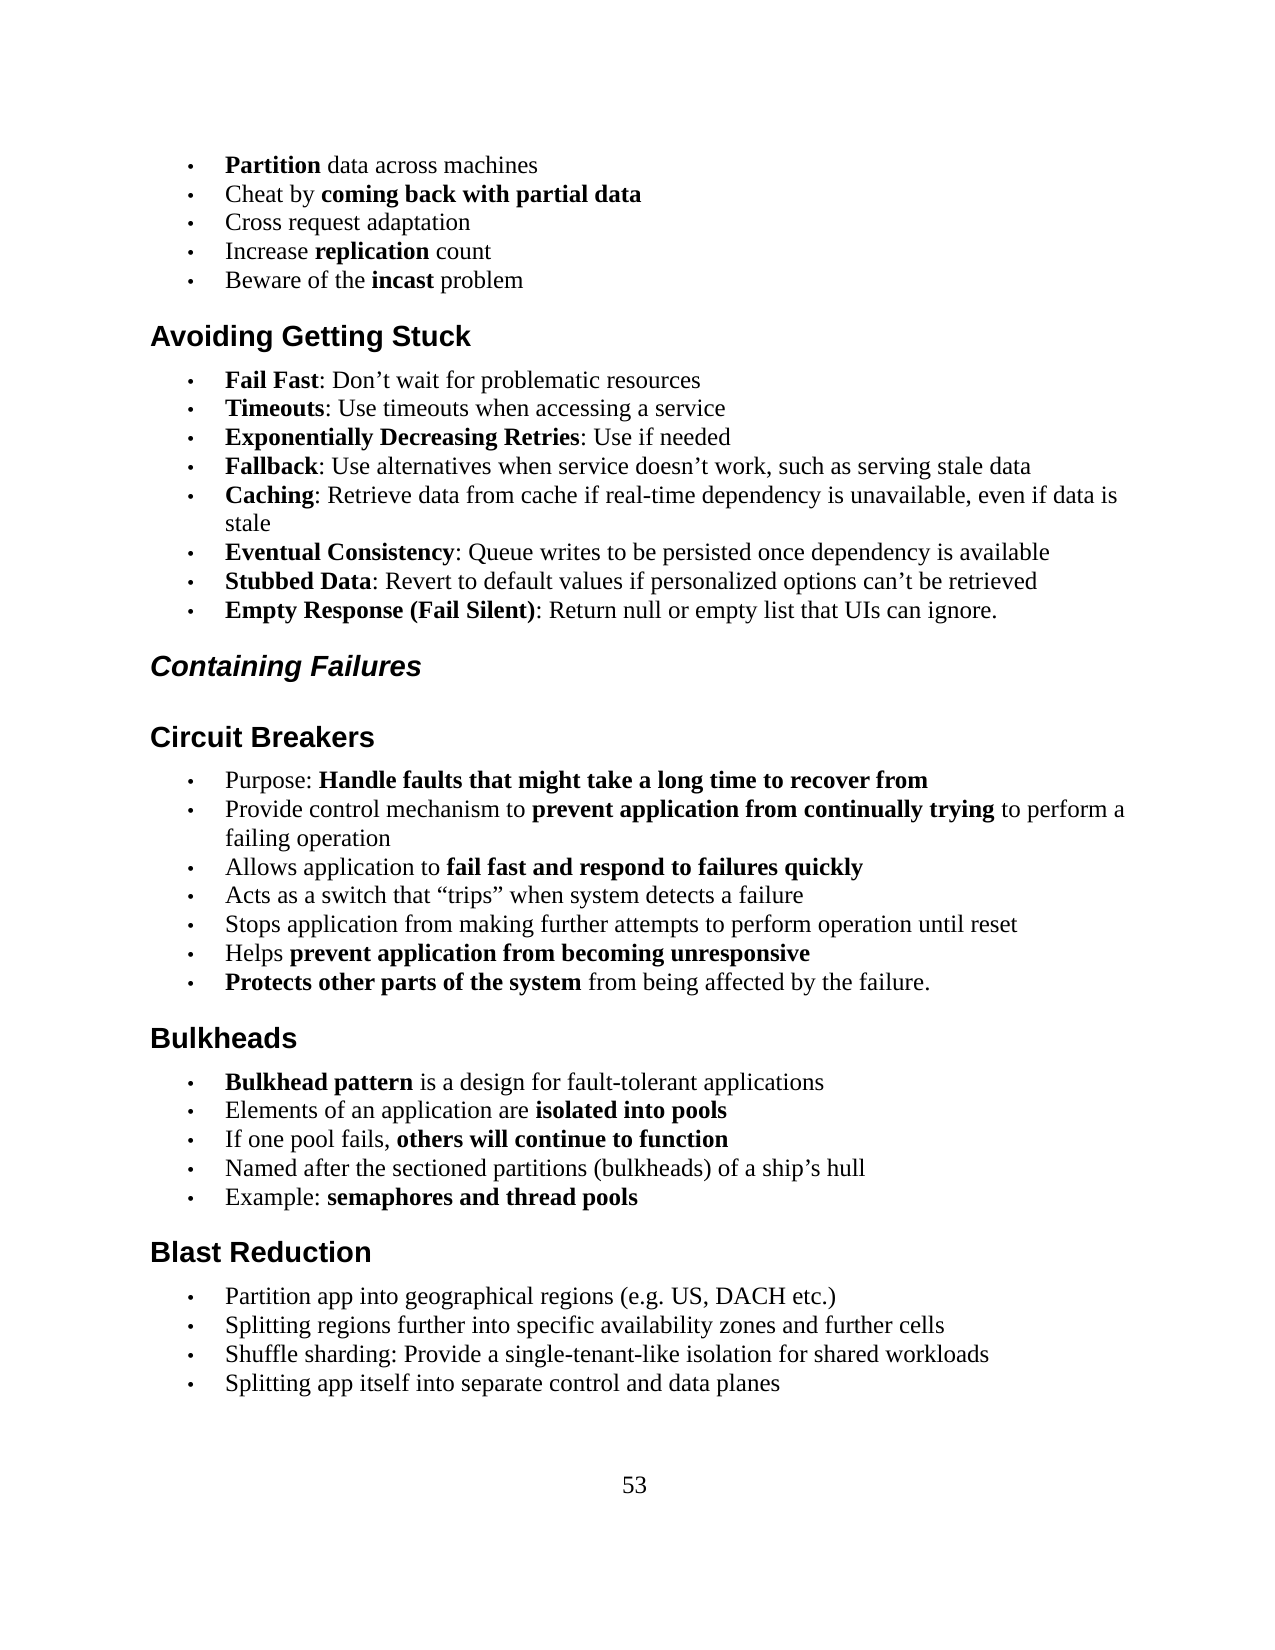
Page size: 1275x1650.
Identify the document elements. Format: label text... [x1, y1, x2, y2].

list Shuffle sharding: Provide a single-tenant-like isolation for shared workloads [187, 1339, 1125, 1368]
list Bulkhead pattern is a design for fault-tolerant applications [187, 1067, 1125, 1095]
list Acts as a switch that “trips” when system detects a failure [187, 881, 1125, 909]
list Exponentially Decreasing Retries: Use if needed [187, 422, 1125, 451]
list Caching: Retrieve data from cache if real-time dependency is unavailable, even if data is stale [187, 480, 1125, 537]
list Example: semaphores and thread pools [187, 1182, 1125, 1210]
list Purpose: Handle faults that might take a long time to recover from [187, 766, 1125, 794]
list Stubbed Data: Revert to default values if personalized options can’t be retrieved [187, 566, 1125, 595]
subtitle Blast Reduction [150, 1235, 1125, 1269]
list Elements of an application are isolated into pools [187, 1095, 1125, 1124]
list Empty Response (Fail Silent): Return null or empty list that UIs can ignore. [187, 595, 1125, 623]
subtitle Bulkheads [150, 1021, 1125, 1054]
list Eventual Consistency: Queue writes to be persisted once dependency is available [187, 537, 1125, 566]
list Timeouts: Use timeouts when accessing a service [187, 393, 1125, 422]
list Fallback: Use alternatives when service doesn’t work, such as serving stale data [187, 451, 1125, 480]
list Allows application to fail fast and respond to failures quickly [187, 852, 1125, 881]
list Splitting app itself into separate control and data planes [187, 1368, 1125, 1396]
list Named after the sectioned partitions (bulkheads) of a ship’s hull [187, 1153, 1125, 1182]
subtitle Avoiding Getting Stuck [150, 319, 1125, 352]
list Partition app into geographical regions (e.g. US, DACH etc.) [187, 1281, 1125, 1310]
list Partition data across machines [187, 150, 1125, 179]
list Cheat by coming back with partial data [187, 179, 1125, 207]
list Helps prevent application from becoming unresponsive [187, 938, 1125, 967]
list Provide control mechanism to prevent application from continually trying to perform a failing operation [187, 794, 1125, 852]
list Fail Fast: Don’t wait for problematic resources [187, 365, 1125, 393]
list Splitting regions further into specific availability zones and further cells [187, 1310, 1125, 1339]
list Cross request adaptation [187, 207, 1125, 236]
list Stops application from making further attempts to perform operation until reset [187, 909, 1125, 938]
list Beware of the incast problem [187, 265, 1125, 294]
list Protects other parts of the system from being affected by the failure. [187, 967, 1125, 996]
list If one pool fails, others will continue to function [187, 1124, 1125, 1153]
subtitle Containing Failures [150, 648, 1125, 682]
list Increase replication count [187, 236, 1125, 265]
subtitle Circuit Breakers [150, 719, 1125, 753]
